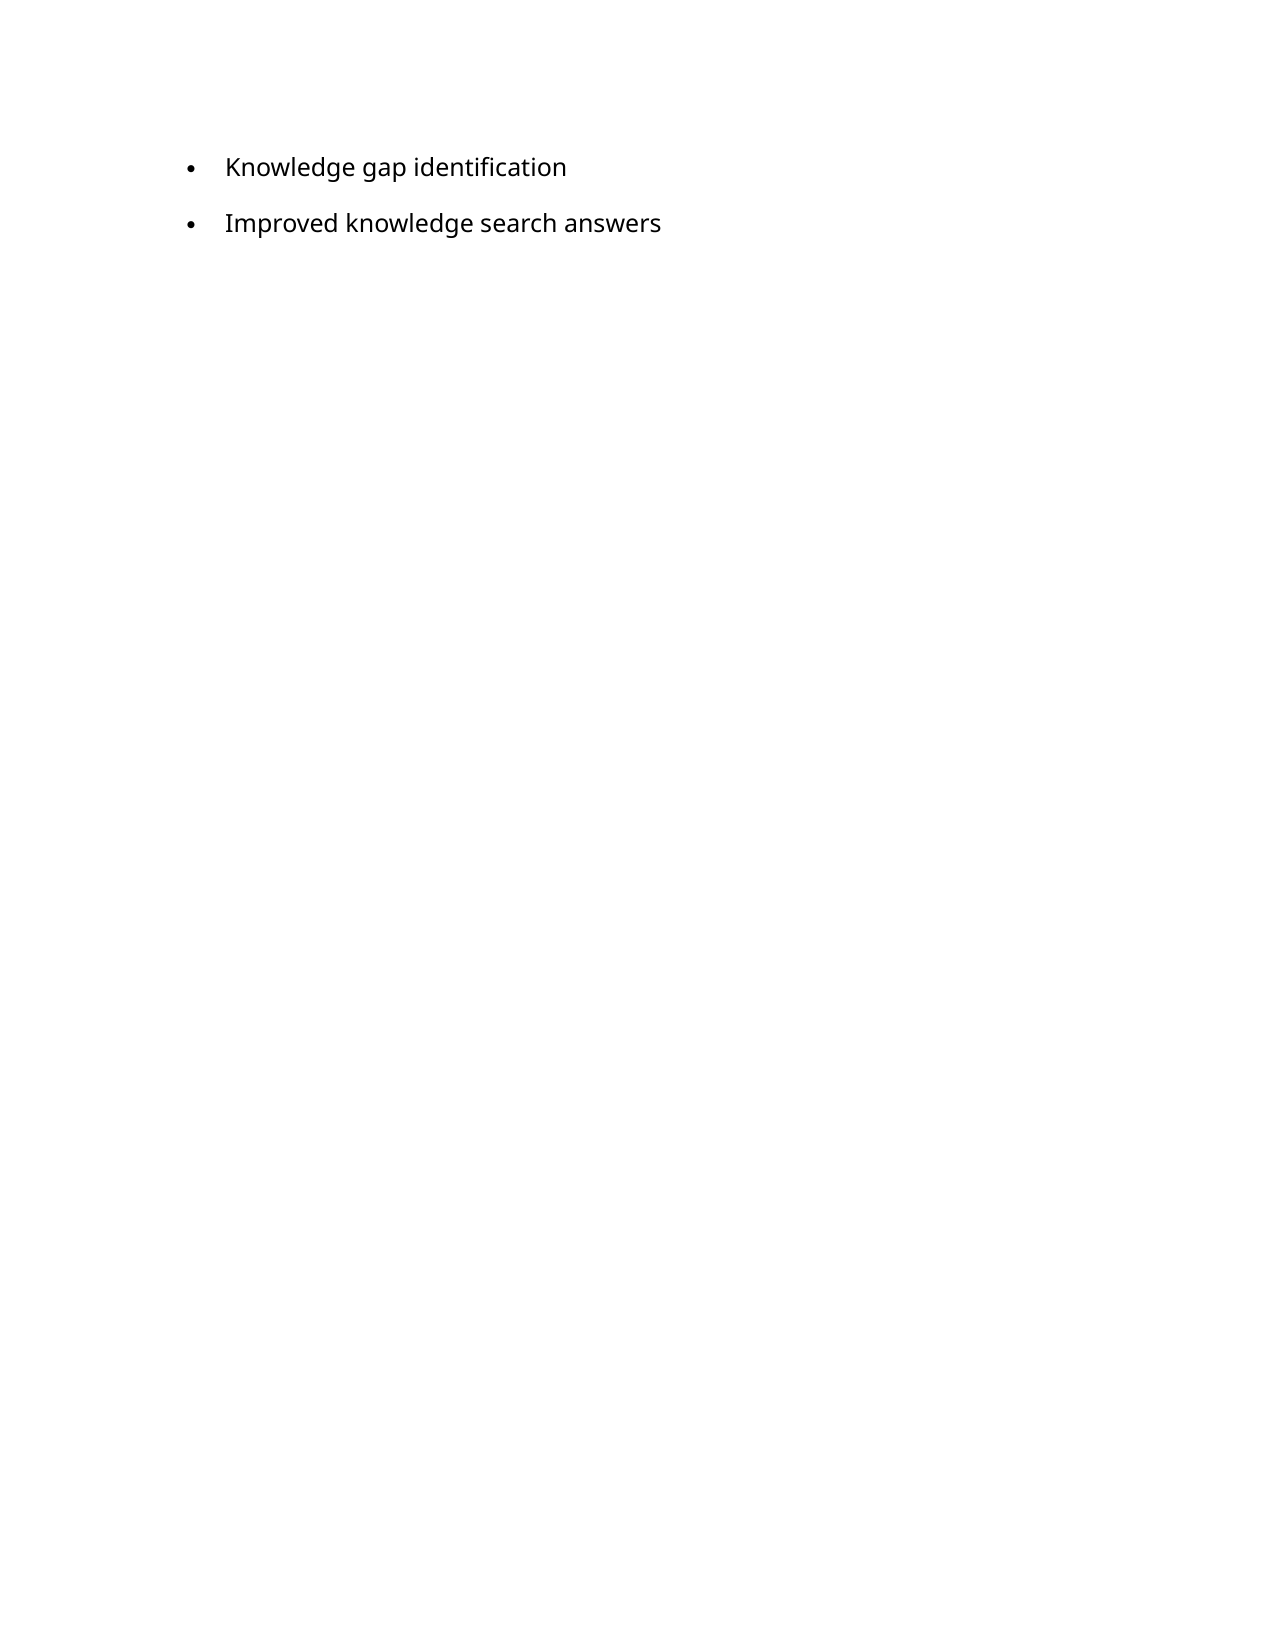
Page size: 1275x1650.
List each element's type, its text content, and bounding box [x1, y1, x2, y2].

list Knowledge gap identification [187, 150, 1125, 184]
list Improved knowledge search answers [187, 206, 1125, 240]
